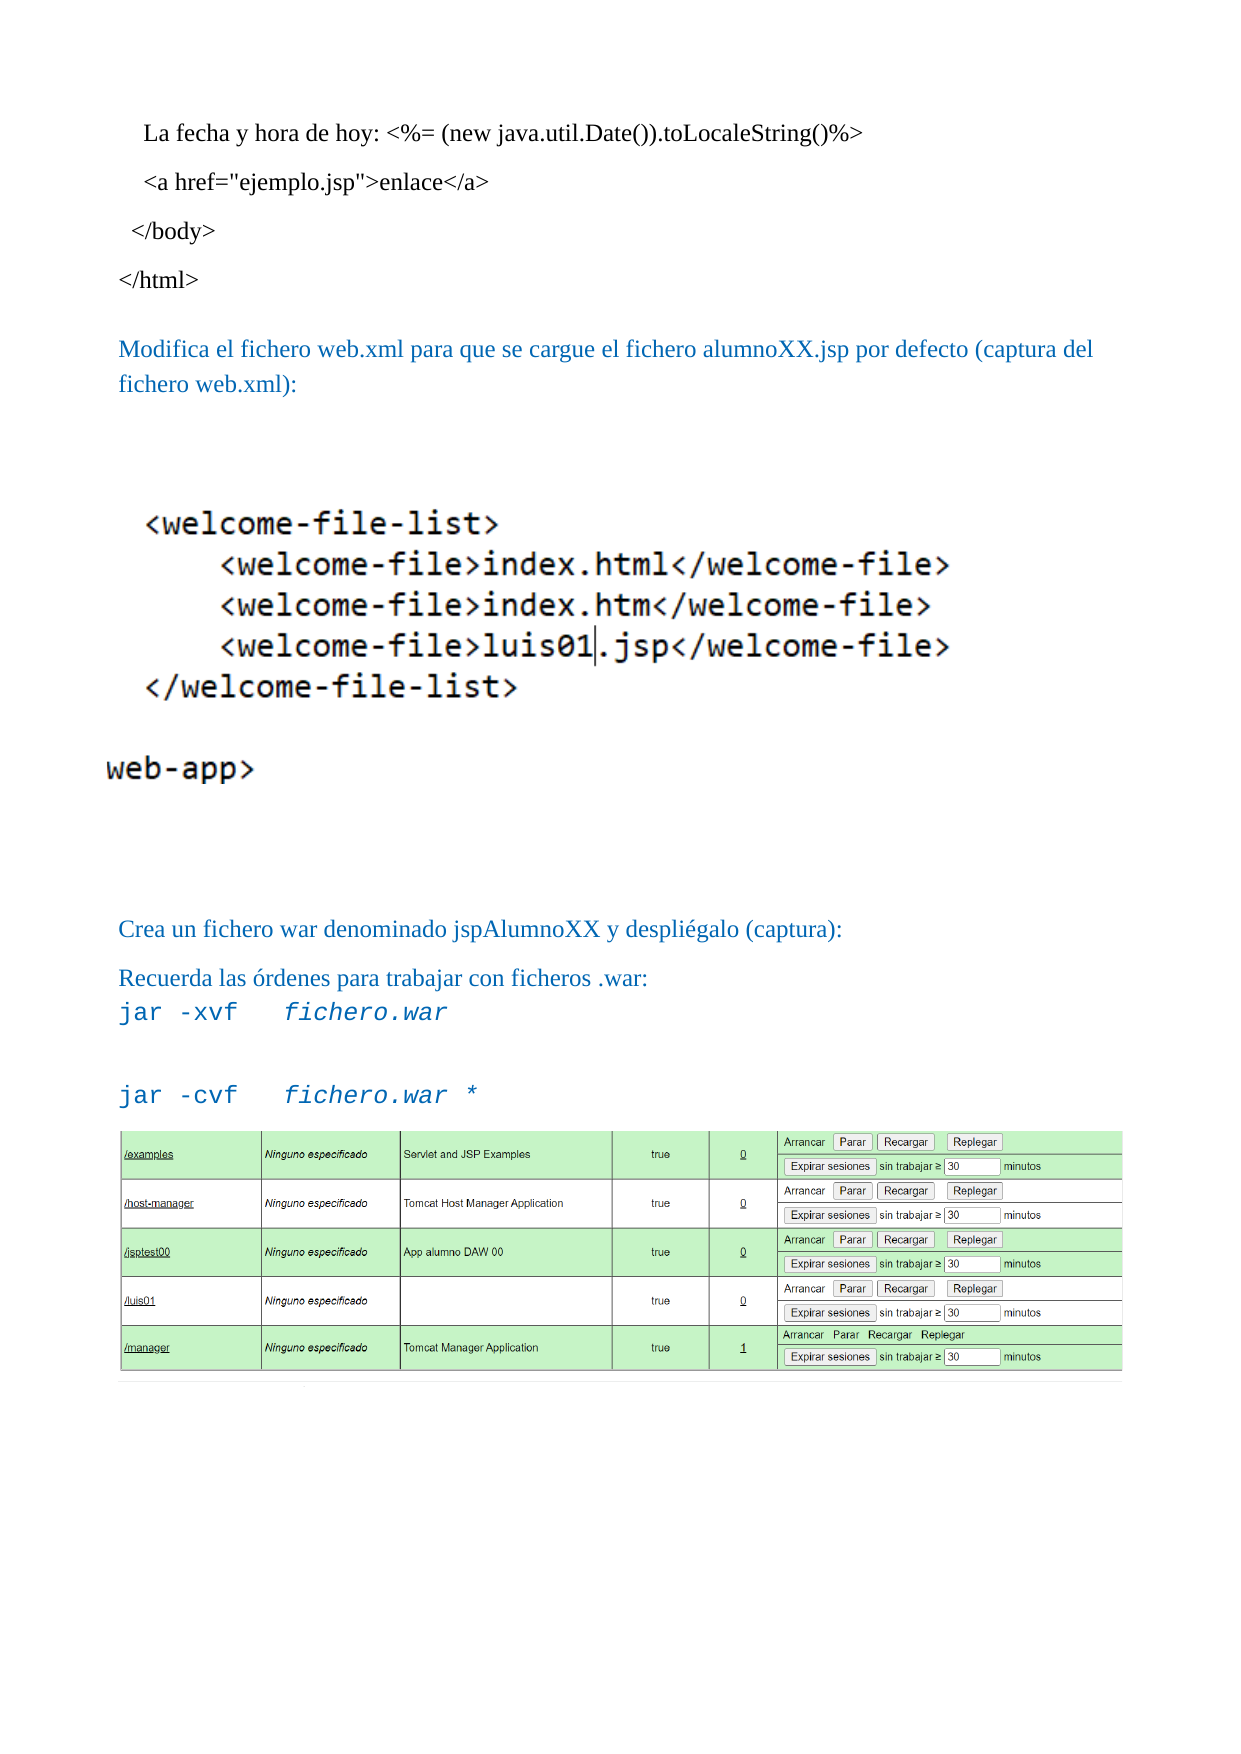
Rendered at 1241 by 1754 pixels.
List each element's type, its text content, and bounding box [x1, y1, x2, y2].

text </body> [118, 216, 1122, 245]
text <a href="ejemplo.jsp">enlace</a> [118, 167, 1122, 196]
text jar -cvf fichero.war * [118, 1083, 1122, 1111]
picture [118, 1131, 1123, 1387]
text Recuerda las órdenes para trabajar con ficheros .war: jar -xvf fichero.war [118, 963, 1122, 1063]
text </html> Modifica el fichero web.xml para que se cargue el fichero alumnoXX.jsp por defecto (captura del fichero web.xml): [118, 265, 1122, 397]
text La fecha y hora de hoy: <%= (new java.util.Date()).toLocaleString()%> [118, 118, 1122, 147]
picture [106, 464, 972, 784]
text Crea un fichero war denominado jspAlumnoXX y despliégalo (captura): [118, 810, 1122, 942]
